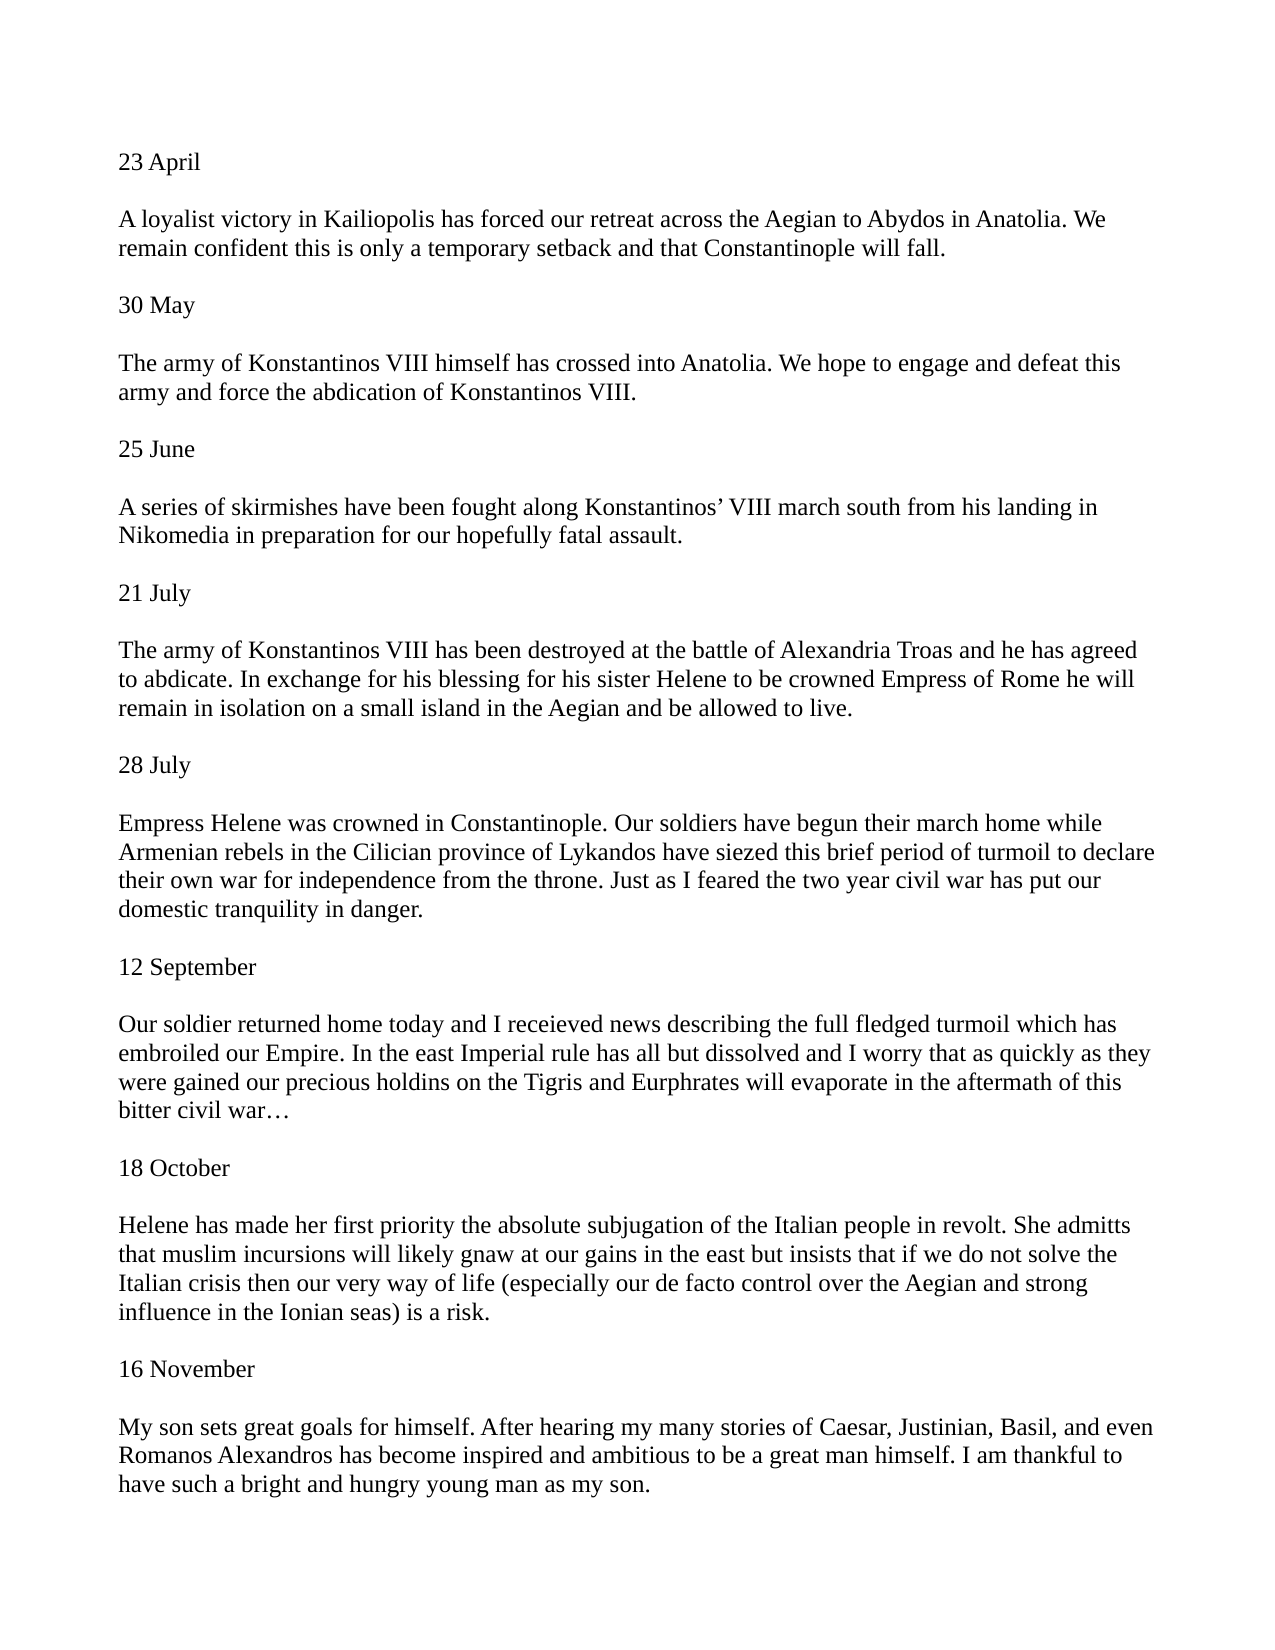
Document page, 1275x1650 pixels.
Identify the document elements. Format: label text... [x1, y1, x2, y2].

text 30 May [118, 291, 1157, 319]
text 18 October [118, 1153, 1157, 1182]
text Our soldier returned home today and I receieved news describing the full fledged turmoil which has embroiled our Empire. In the east Imperial rule has all but dissolved and I worry that as quickly as they were gained our precious holdins on the Tigris and Eurphrates will evaporate in the aftermath of this bitter civil war… [118, 1009, 1157, 1124]
text 21 July [118, 578, 1157, 607]
text 23 April [118, 147, 1157, 176]
text 25 June [118, 434, 1157, 463]
text Helene has made her first priority the absolute subjugation of the Italian people in revolt. She admitts that muslim incursions will likely gnaw at our gains in the east but insists that if we do not solve the Italian crisis then our very way of life (especially our de facto control over the Aegian and strong influence in the Ionian seas) is a risk. [118, 1211, 1157, 1326]
text The army of Konstantinos VIII himself has crossed into Anatolia. We hope to engage and defeat this army and force the abdication of Konstantinos VIII. [118, 348, 1157, 406]
text My son sets great goals for himself. After hearing my many stories of Caesar, Justinian, Basil, and even Romanos Alexandros has become inspired and ambitious to be a great man himself. I am thankful to have such a bright and hungry young man as my son. [118, 1412, 1157, 1498]
text A series of skirmishes have been fought along Konstantinos’ VIII march south from his landing in Nikomedia in preparation for our hopefully fatal assault. [118, 492, 1157, 549]
text Empress Helene was crowned in Constantinople. Our soldiers have begun their march home while Armenian rebels in the Cilician province of Lykandos have siezed this brief period of turmoil to declare their own war for independence from the throne. Just as I feared the two year civil war has put our domestic tranquility in danger. [118, 808, 1157, 923]
text 16 November [118, 1354, 1157, 1383]
text The army of Konstantinos VIII has been destroyed at the battle of Alexandria Troas and he has agreed to abdicate. In exchange for his blessing for his sister Helene to be crowned Empress of Rome he will remain in isolation on a small island in the Aegian and be allowed to live. [118, 636, 1157, 722]
text 28 July [118, 751, 1157, 779]
text 12 September [118, 952, 1157, 981]
text A loyalist victory in Kailiopolis has forced our retreat across the Aegian to Abydos in Anatolia. We remain confident this is only a temporary setback and that Constantinople will fall. [118, 204, 1157, 262]
